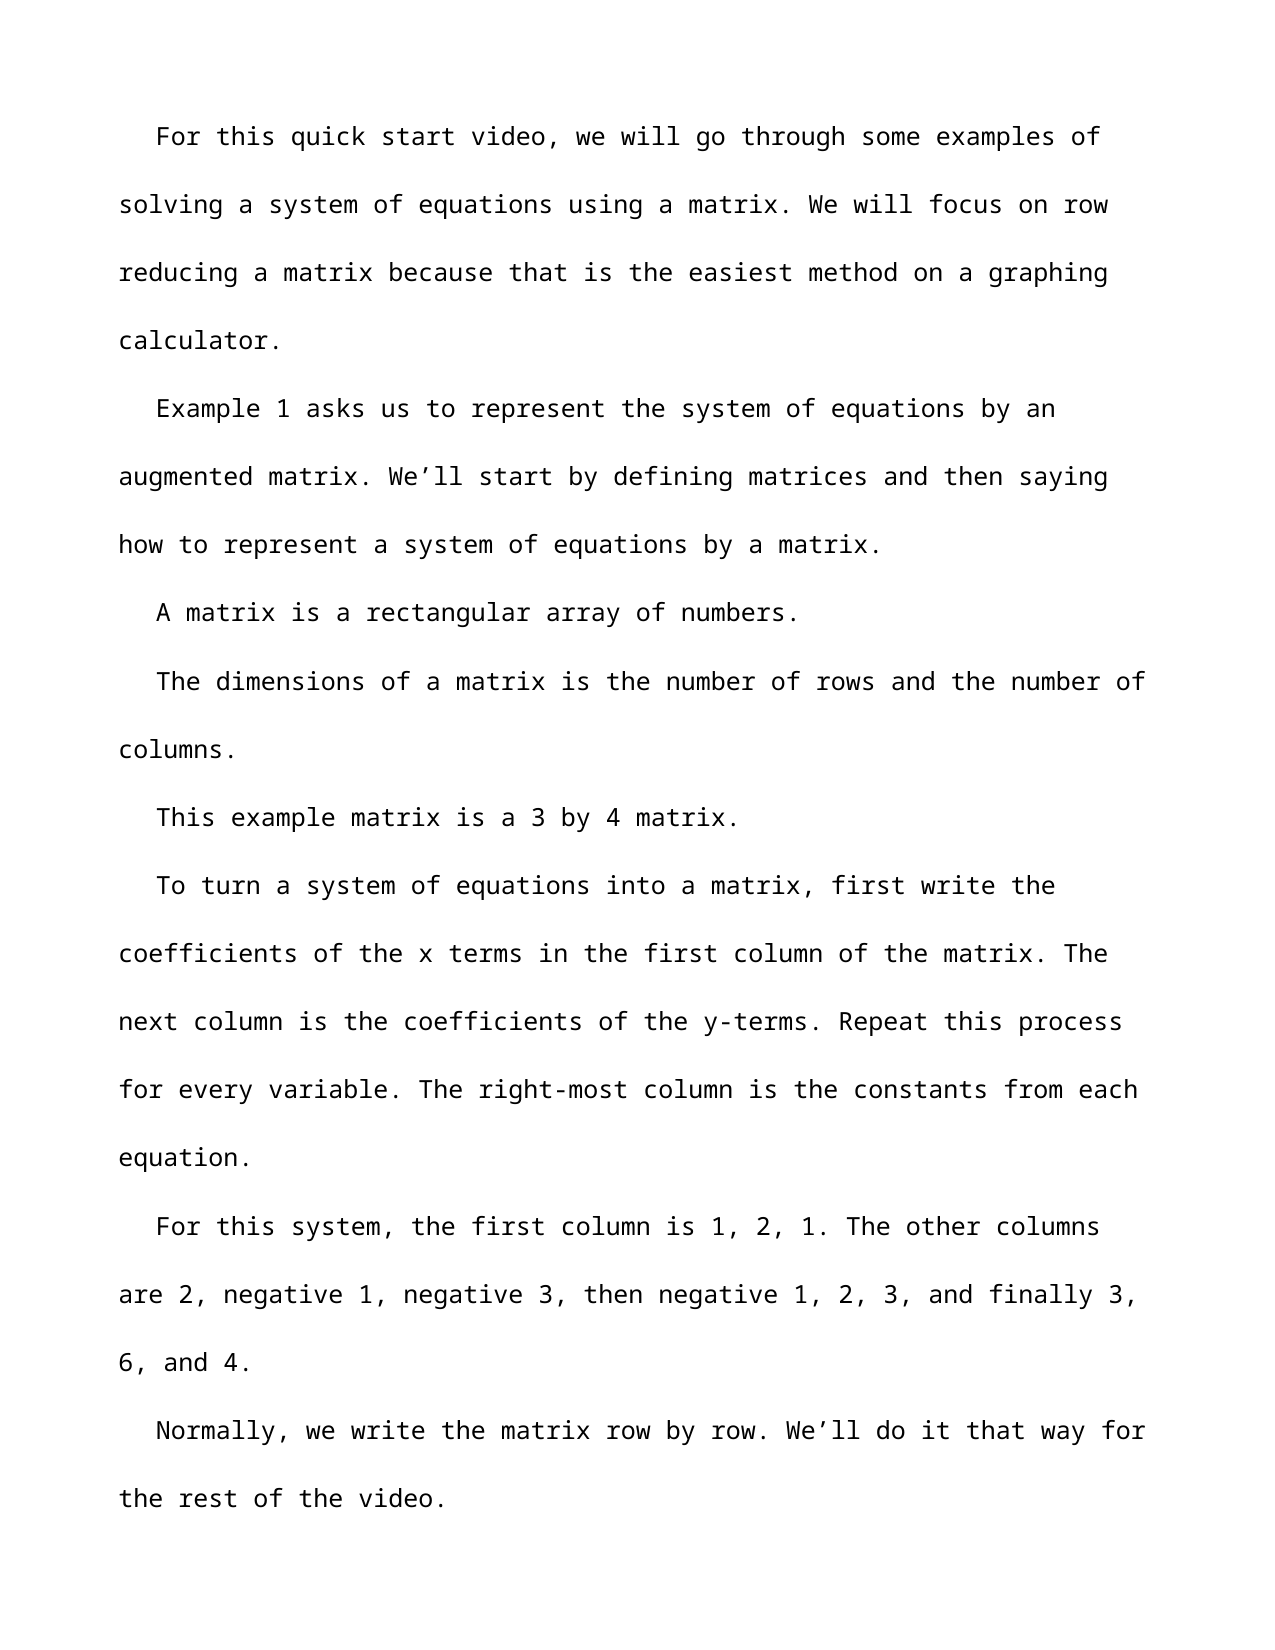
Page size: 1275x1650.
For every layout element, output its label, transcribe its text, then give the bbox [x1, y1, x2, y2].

text To turn a system of equations into a matrix, first write the coefficients of the x terms in the first column of the matrix. The next column is the coefficients of the y-terms. Repeat this process for every variable. The right-most column is the constants from each equation. [118, 867, 1157, 1174]
text This example matrix is a 3 by 4 matrix. [118, 799, 1157, 833]
text A matrix is a rectangular array of numbers. [118, 595, 1157, 629]
text The dimensions of a matrix is the number of rows and the number of columns. [118, 663, 1157, 765]
text For this system, the first column is 1, 2, 1. The other columns are 2, negative 1, negative 3, then negative 1, 2, 3, and finally 3, 6, and 4. [118, 1208, 1157, 1378]
text Example 1 asks us to represent the system of equations by an augmented matrix. We’ll start by defining matrices and then saying how to represent a system of equations by a matrix. [118, 391, 1157, 561]
text For this quick start video, we will go through some examples of solving a system of equations using a matrix. We will focus on row reducing a matrix because that is the easiest method on a graphing calculator. [118, 118, 1157, 357]
text Normally, we write the matrix row by row. We’ll do it that way for the rest of the video. [118, 1412, 1157, 1515]
